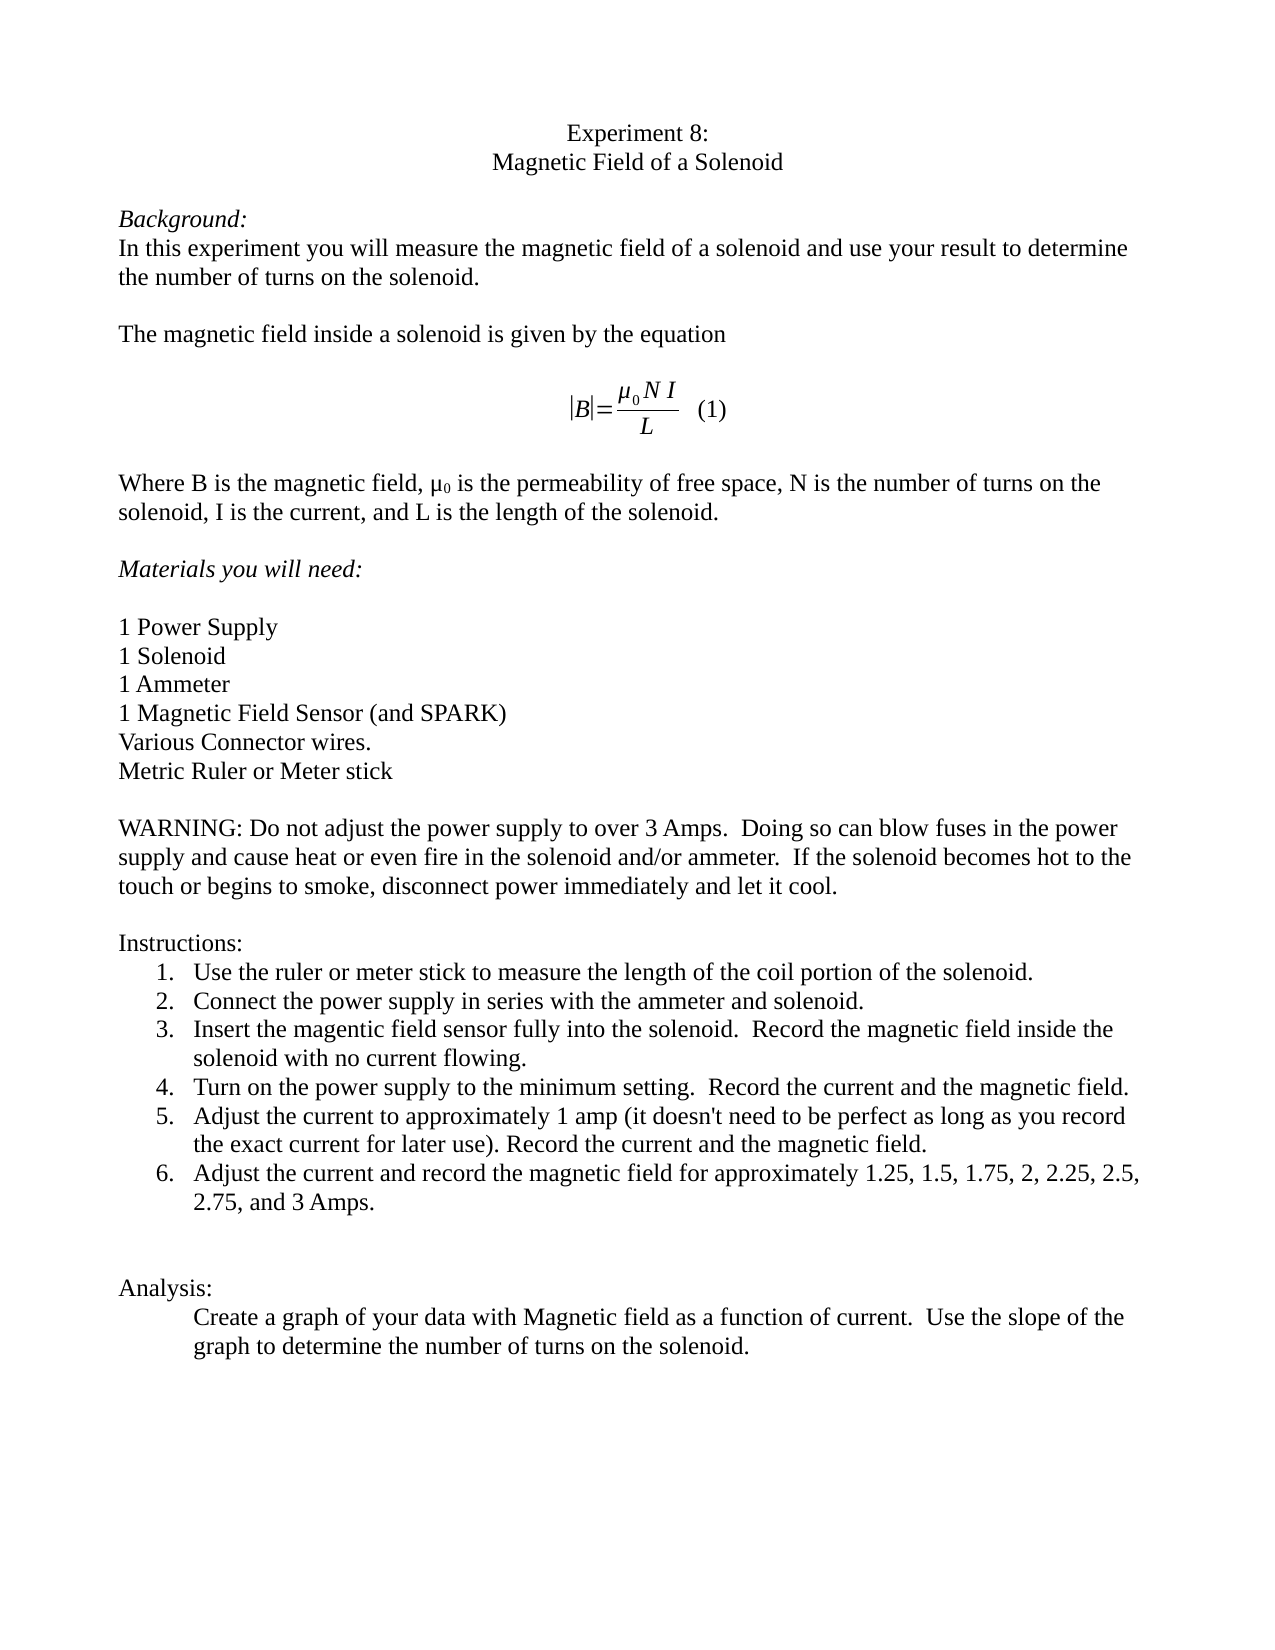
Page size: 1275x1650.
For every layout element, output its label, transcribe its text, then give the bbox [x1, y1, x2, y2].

text Instructions: [118, 928, 1157, 957]
list Create a graph of your data with Magnetic field as a function of current. Use the slope of the graph to determine the number of turns on the solenoid. [156, 1302, 1157, 1359]
text 1 Solenoid [118, 641, 1157, 669]
list Connect the power supply in series with the ammeter and solenoid. [156, 986, 1157, 1014]
text In this experiment you will measure the magnetic field of a solenoid and use your result to determine the number of turns on the solenoid. [118, 233, 1157, 291]
text Analysis: [118, 1273, 1157, 1302]
list Insert the magentic field sensor fully into the solenoid. Record the magnetic field inside the solenoid with no current flowing. [156, 1014, 1157, 1072]
text Various Connector wires. [118, 727, 1157, 756]
text Metric Ruler or Meter stick [118, 756, 1157, 784]
text Magnetic Field of a Solenoid [118, 147, 1157, 176]
text The magnetic field inside a solenoid is given by the equation [118, 319, 1157, 348]
text 1 Power Supply [118, 612, 1157, 641]
list Adjust the current to approximately 1 amp (it doesn't need to be perfect as long as you record the exact current for later use). Record the current and the magnetic field. [156, 1101, 1157, 1158]
list Use the ruler or meter stick to measure the length of the coil portion of the solenoid. [156, 957, 1157, 986]
text WARNING: Do not adjust the power supply to over 3 Amps. Doing so can blow fuses in the power supply and cause heat or even fire in the solenoid and/or ammeter. If the solenoid becomes hot to the touch or begins to smoke, disconnect power immediately and let it cool. [118, 813, 1157, 899]
text Experiment 8: [118, 118, 1157, 147]
text Materials you will need: [118, 554, 1157, 583]
text 1 Ammeter [118, 669, 1157, 698]
list Turn on the power supply to the minimum setting. Record the current and the magnetic field. [156, 1072, 1157, 1101]
text (1) [118, 377, 1157, 439]
list Adjust the current and record the magnetic field for approximately 1.25, 1.5, 1.75, 2, 2.25, 2.5, 2.75, and 3 Amps. [156, 1158, 1157, 1216]
text Background: [118, 204, 1157, 233]
text 1 Magnetic Field Sensor (and SPARK) [118, 698, 1157, 727]
text Where B is the magnetic field, μ0 is the permeability of free space, N is the number of turns on the solenoid, I is the current, and L is the length of the solenoid. [118, 468, 1157, 526]
